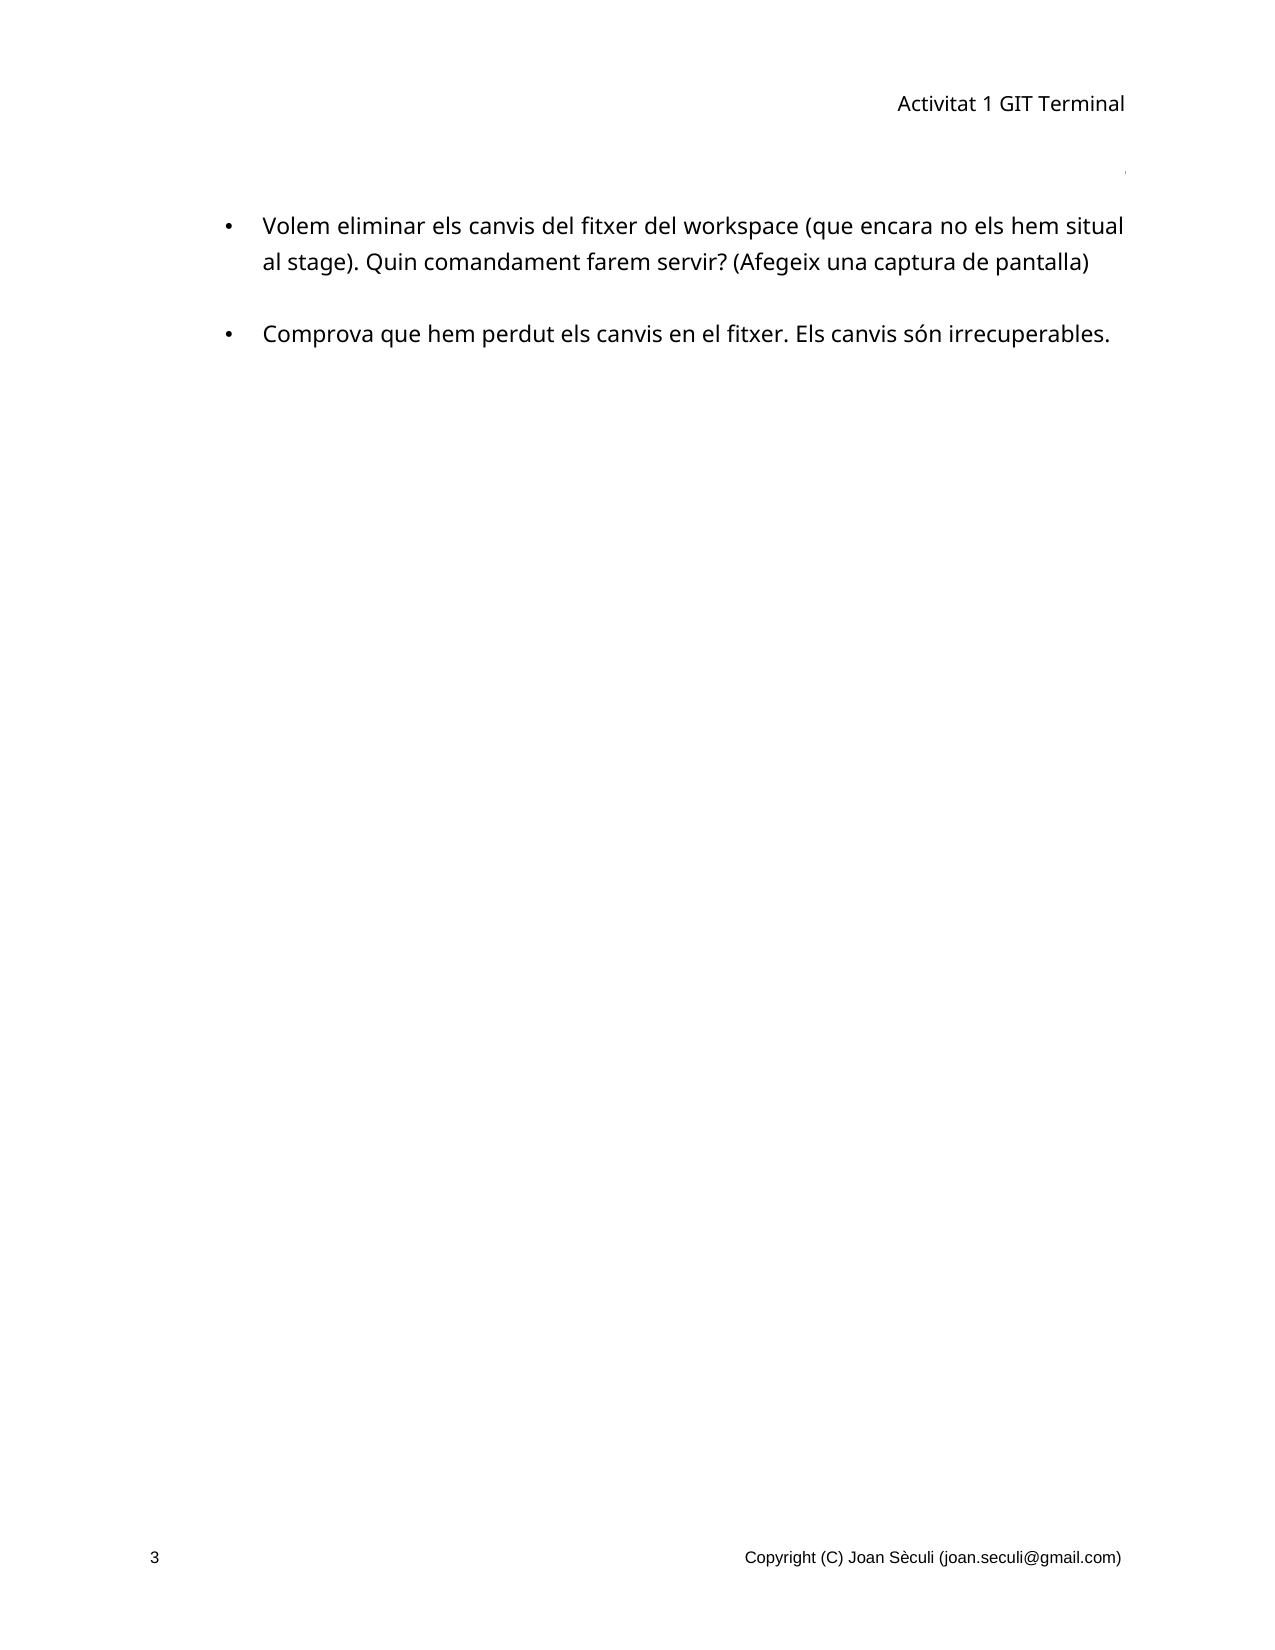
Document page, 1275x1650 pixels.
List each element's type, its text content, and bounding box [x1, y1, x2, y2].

list Volem eliminar els canvis del fitxer del workspace (que encara no els hem situal al stage). Quin comandament farem servir? (Afegeix una captura de pantalla) [225, 210, 1125, 277]
list Comprova que hem perdut els canvis en el fitxer. Els canvis són irrecuperables. [225, 318, 1125, 349]
